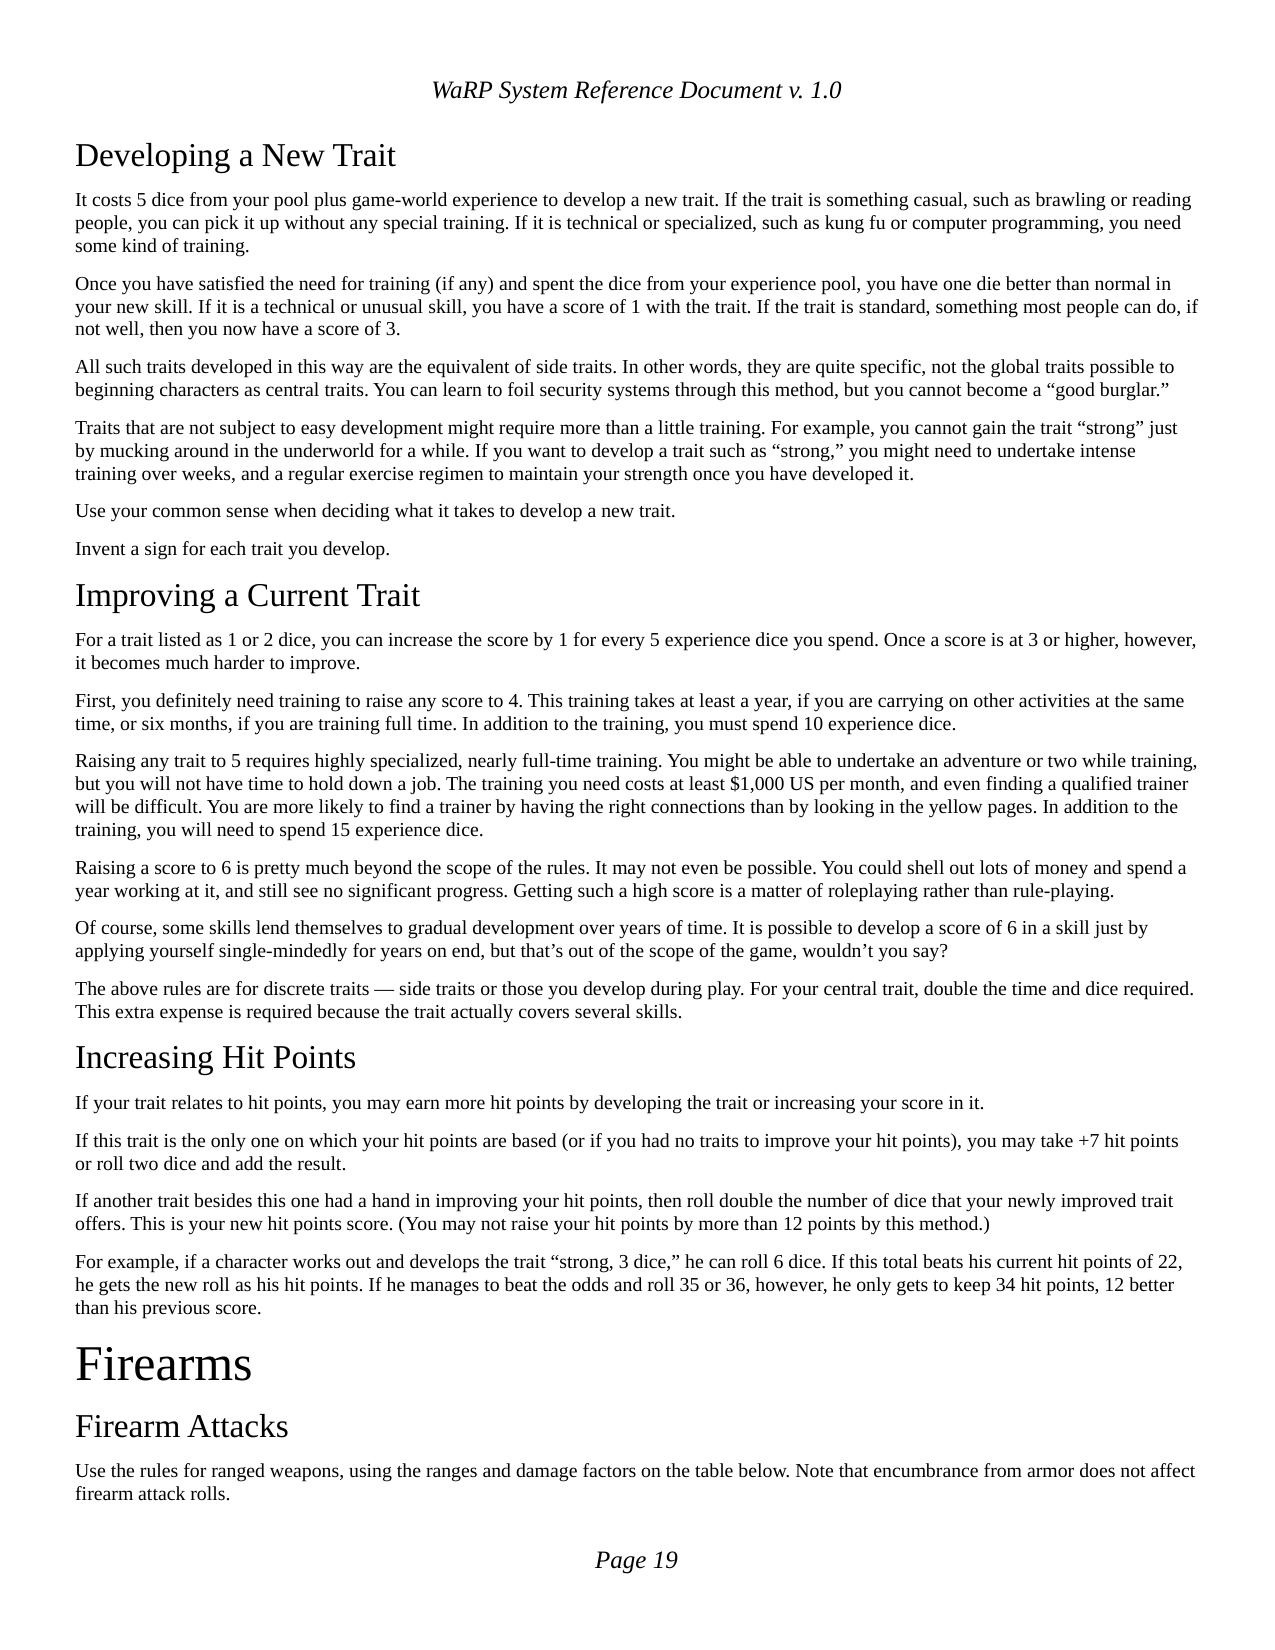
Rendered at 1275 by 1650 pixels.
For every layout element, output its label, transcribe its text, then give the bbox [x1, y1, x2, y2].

text Invent a sign for each trait you develop. [75, 537, 1200, 560]
text Developing a New Trait [75, 135, 1200, 173]
text Once you have satisfied the need for training (if any) and spent the dice from your experience pool, you have one die better than normal in your new skill. If it is a technical or unusual skill, you have a score of 1 with the trait. If the trait is standard, something most people can do, if not well, then you now have a score of 3. [75, 272, 1200, 340]
text Traits that are not subject to easy development might require more than a little training. For example, you cannot gain the trait “strong” just by mucking around in the underworld for a while. If you want to develop a trait such as “strong,” you might need to undertake intense training over weeks, and a regular exercise regimen to maintain your strength once you have developed it. [75, 416, 1200, 484]
text For example, if a character works out and develops the trait “strong, 3 dice,” he can roll 6 dice. If this total beats his current hit points of 22, he gets the new roll as his hit points. If he manages to beat the odds and roll 35 or 36, however, he only gets to keep 34 hit points, 12 better than his previous score. [75, 1250, 1200, 1318]
text If another trait besides this one had a hand in improving your hit points, then roll double the number of dice that your newly improved trait offers. This is your new hit points score. (You may not raise your hit points by more than 12 points by this method.) [75, 1189, 1200, 1235]
text The above rules are for discrete traits — side traits or those you develop during play. For your central trait, double the time and dice required. This extra expense is required because the trait actually covers several skills. [75, 977, 1200, 1023]
text For a trait listed as 1 or 2 dice, you can increase the score by 1 for every 5 experience dice you spend. Once a score is at 3 or higher, however, it becomes much harder to improve. [75, 628, 1200, 674]
text Of course, some skills lend themselves to gradual development over years of time. It is possible to develop a score of 6 in a skill just by applying yourself single-mindedly for years on end, but that’s out of the scope of the game, wouldn’t you say? [75, 916, 1200, 962]
text Raising any trait to 5 requires highly specialized, nearly full-time training. You might be able to undertake an adventure or two while training, but you will not have time to hold down a job. The training you need costs at least $1,000 US per month, and even finding a qualified trainer will be difficult. You are more likely to find a trainer by having the right connections than by looking in the yellow pages. In addition to the training, you will need to spend 15 experience dice. [75, 749, 1200, 841]
text It costs 5 dice from your pool plus game-world experience to develop a new trait. If the trait is something casual, such as brawling or reading people, you can pick it up without any special training. If it is technical or specialized, such as kung fu or computer programming, you need some kind of training. [75, 188, 1200, 257]
text First, you definitely need training to raise any score to 4. This training takes at least a year, if you are carrying on other activities at the same time, or six months, if you are training full time. In addition to the training, you must spend 10 experience dice. [75, 689, 1200, 734]
text If this trait is the only one on which your hit points are based (or if you had no traits to improve your hit points), you may take +7 hit points or roll two dice and add the result. [75, 1129, 1200, 1174]
text Use the rules for ranged weapons, using the ranges and damage factors on the table below. Note that encumbrance from armor does not affect firearm attack rolls. [75, 1459, 1200, 1505]
text Firearms [75, 1333, 1200, 1391]
text Raising a score to 6 is pretty much beyond the scope of the rules. It may not even be possible. You could shell out lots of money and spend a year working at it, and still see no significant progress. Getting such a high score is a matter of roleplaying rather than rule-playing. [75, 856, 1200, 901]
text Use your common sense when deciding what it takes to develop a new trait. [75, 499, 1200, 522]
text All such traits developed in this way are the equivalent of side traits. In other words, they are quite specific, not the global traits possible to beginning characters as central traits. You can learn to foil security systems through this method, but you cannot become a “good burglar.” [75, 355, 1200, 401]
text Improving a Current Trait [75, 575, 1200, 613]
text Firearm Attacks [75, 1406, 1200, 1444]
text If your trait relates to hit points, you may earn more hit points by developing the trait or increasing your score in it. [75, 1091, 1200, 1114]
text Increasing Hit Points [75, 1038, 1200, 1076]
